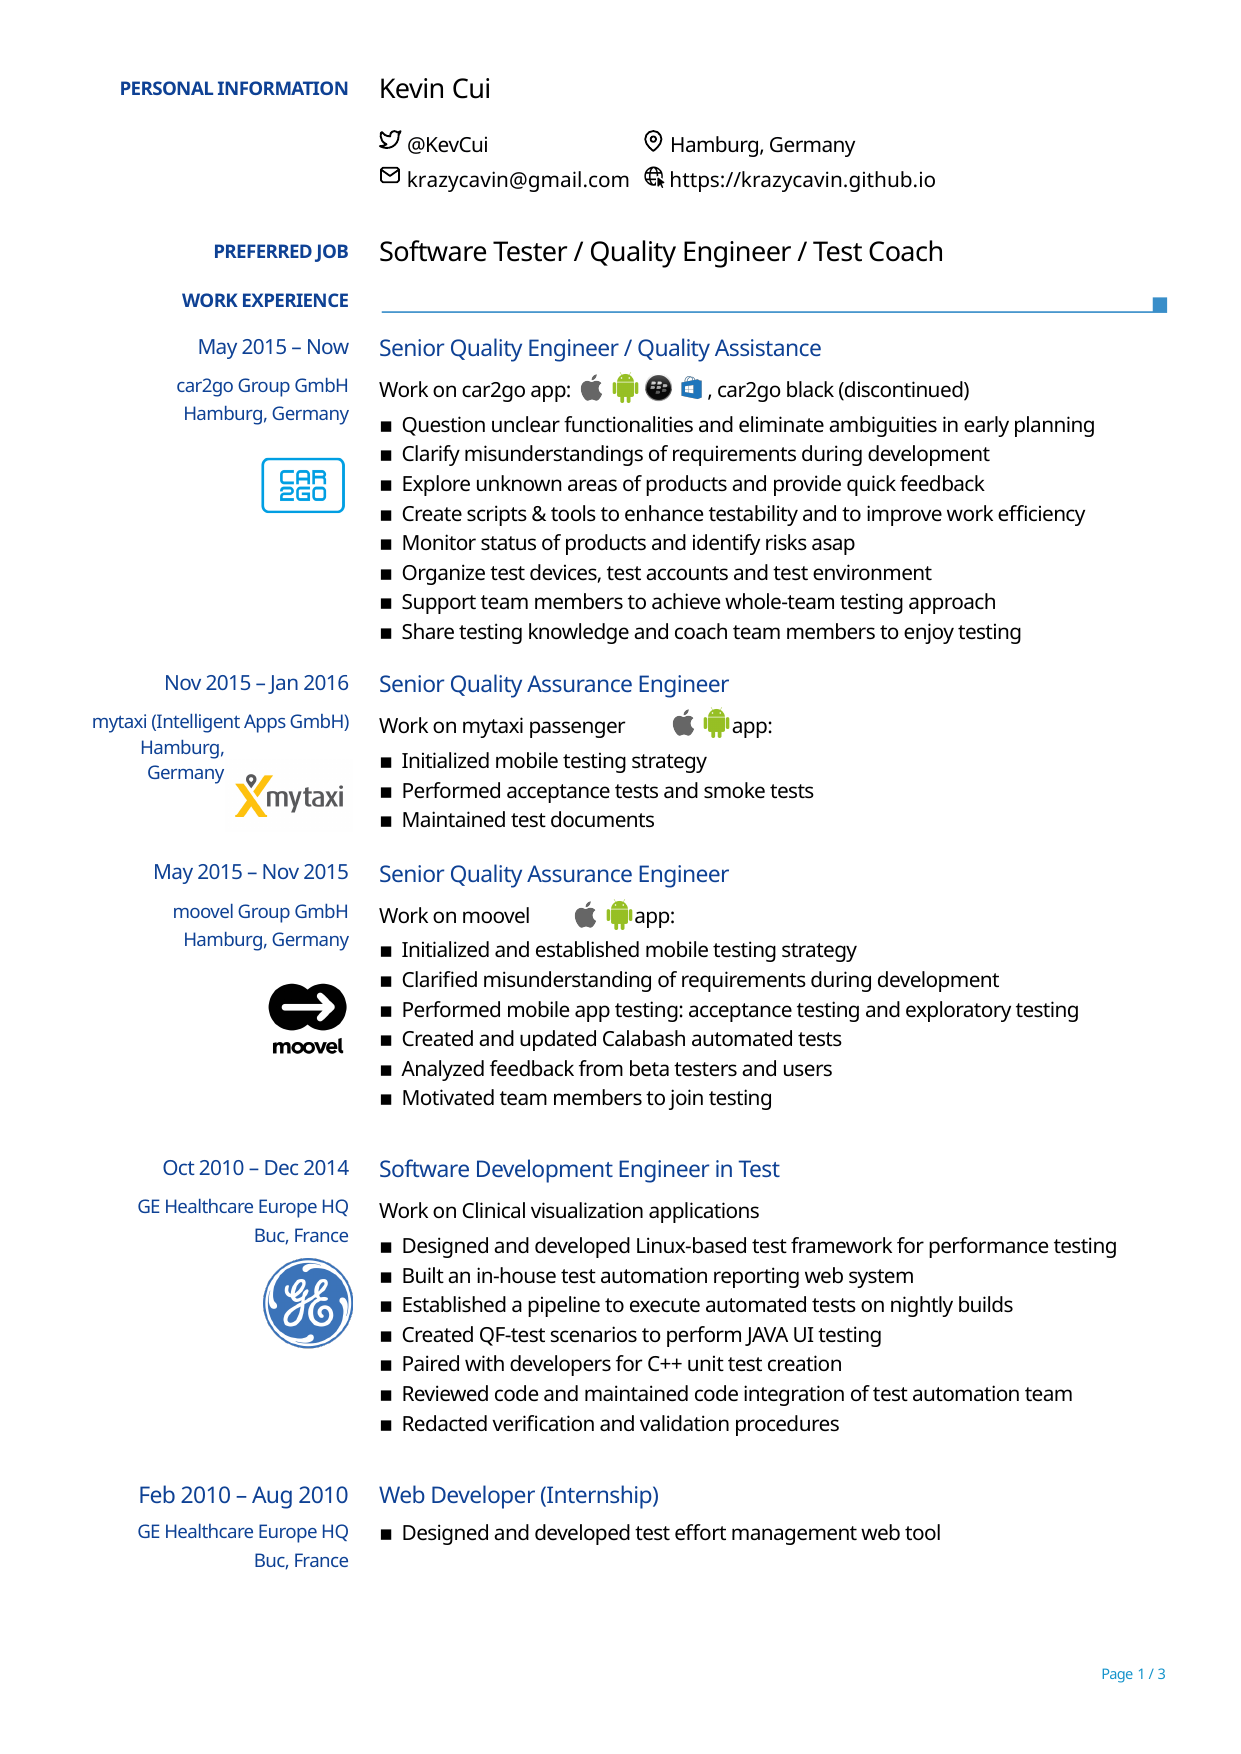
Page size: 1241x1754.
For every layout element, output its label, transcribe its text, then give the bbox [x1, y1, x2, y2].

table_header WORK EXPERIENCE [89, 287, 379, 313]
table_header Feb 2010 – Aug 2010 [89, 1479, 379, 1516]
picture [701, 707, 732, 738]
table_cell moovel Group GmbH Hamburg, Germany [89, 895, 379, 1116]
table_cell Initialized and established mobile testing strategy Clarified misunderstanding of requirements during development Performed mobile app testing: acceptance testing and exploratory testing Created and updated Calabash automated tests Analyzed feedback from beta testers and users Motivated team members to join testing [379, 938, 1169, 1116]
table_cell car2go Group GmbH Hamburg, Germany [89, 369, 379, 649]
picture [262, 1258, 353, 1349]
table_header [745, 669, 1169, 706]
picture [604, 899, 634, 930]
table_header May 2015 – Now [89, 332, 379, 369]
table_header [379, 287, 1169, 313]
picture [248, 448, 358, 521]
table_cell Work on Clinical visualization applications [379, 1191, 1169, 1234]
table_cell @KevCui [379, 130, 642, 165]
table_header Web Developer (Internship) [379, 1479, 1169, 1516]
table_header Oct 2010 – Dec 2014 [89, 1153, 379, 1191]
table_cell [642, 106, 1169, 130]
table_cell Designed and developed Linux-based test framework for performance testing Built an in-house test automation reporting web system Established a pipeline to execute automated tests on nightly builds Created QF-test scenarios to perform JAVA UI testing Paired with developers for C++ unit test creation Reviewed code and maintained code integration of test automation team Redacted verification and validation procedures [379, 1234, 1169, 1441]
picture [642, 165, 665, 188]
table_cell Work on moovel app: [379, 895, 1169, 938]
table_header Software Tester / Quality Engineer / Test Coach [379, 233, 1169, 269]
picture [224, 759, 353, 832]
table_cell Question unclear functionalities and eliminate ambiguities in early planning Clarify misunderstandings of requirements during development Explore unknown areas of products and provide quick feedback Create scripts & tools to enhance testability and to improve work efficiency Monitor status of products and identify risks asap Organize test devices, test accounts and test environment Support team members to achieve whole-team testing approach Share testing knowledge and coach team members to enjoy testing [379, 413, 1170, 649]
picture [610, 372, 641, 403]
table_cell GE Healthcare Europe HQ Buc, France [89, 1516, 379, 1572]
picture [668, 707, 699, 738]
picture [570, 899, 601, 930]
picture [381, 297, 1168, 313]
table_header [642, 69, 1169, 106]
table_cell [89, 106, 642, 130]
table_cell Hamburg, Germany [642, 130, 1169, 165]
table_cell Work on car2go app: , car2go black (discontinued) [379, 369, 1170, 413]
picture [677, 372, 707, 403]
table_header PERSONAL INFORMATION [89, 69, 379, 106]
table_cell https://krazycavin.github.io [665, 165, 1169, 187]
picture [576, 372, 607, 403]
table_cell [89, 130, 379, 201]
table_cell Designed and developed test effort management web tool [379, 1516, 1169, 1572]
table_cell Initialized mobile testing strategy Performed acceptance tests and smoke tests Maintained test documents [379, 749, 1169, 838]
table_cell https://krazycavin.github.io [642, 188, 1169, 201]
table_header Nov 2015 – Jan 2016 [89, 669, 379, 706]
table_header Kevin Cui [379, 69, 642, 106]
table_cell [89, 1349, 379, 1441]
table_header Senior Quality Assurance Engineer [379, 669, 745, 706]
table_header PREFERRED JOB [89, 233, 379, 269]
table_header Software Development Engineer in Test [379, 1153, 1169, 1191]
table_cell GE Healthcare Europe HQ Buc, France [89, 1191, 379, 1348]
table_cell Work on mytaxi passenger app: [379, 708, 1169, 749]
table_cell krazycavin@gmail.com [379, 165, 642, 201]
table_cell mytaxi (Intelligent Apps GmbH) Hamburg, Germany [89, 706, 379, 838]
picture [245, 960, 369, 1077]
table_header Senior Quality Assurance Engineer [379, 858, 1169, 895]
picture [643, 372, 674, 403]
table_header May 2015 – Nov 2015 [89, 858, 379, 895]
table_header Senior Quality Engineer / Quality Assistance [379, 332, 1170, 369]
